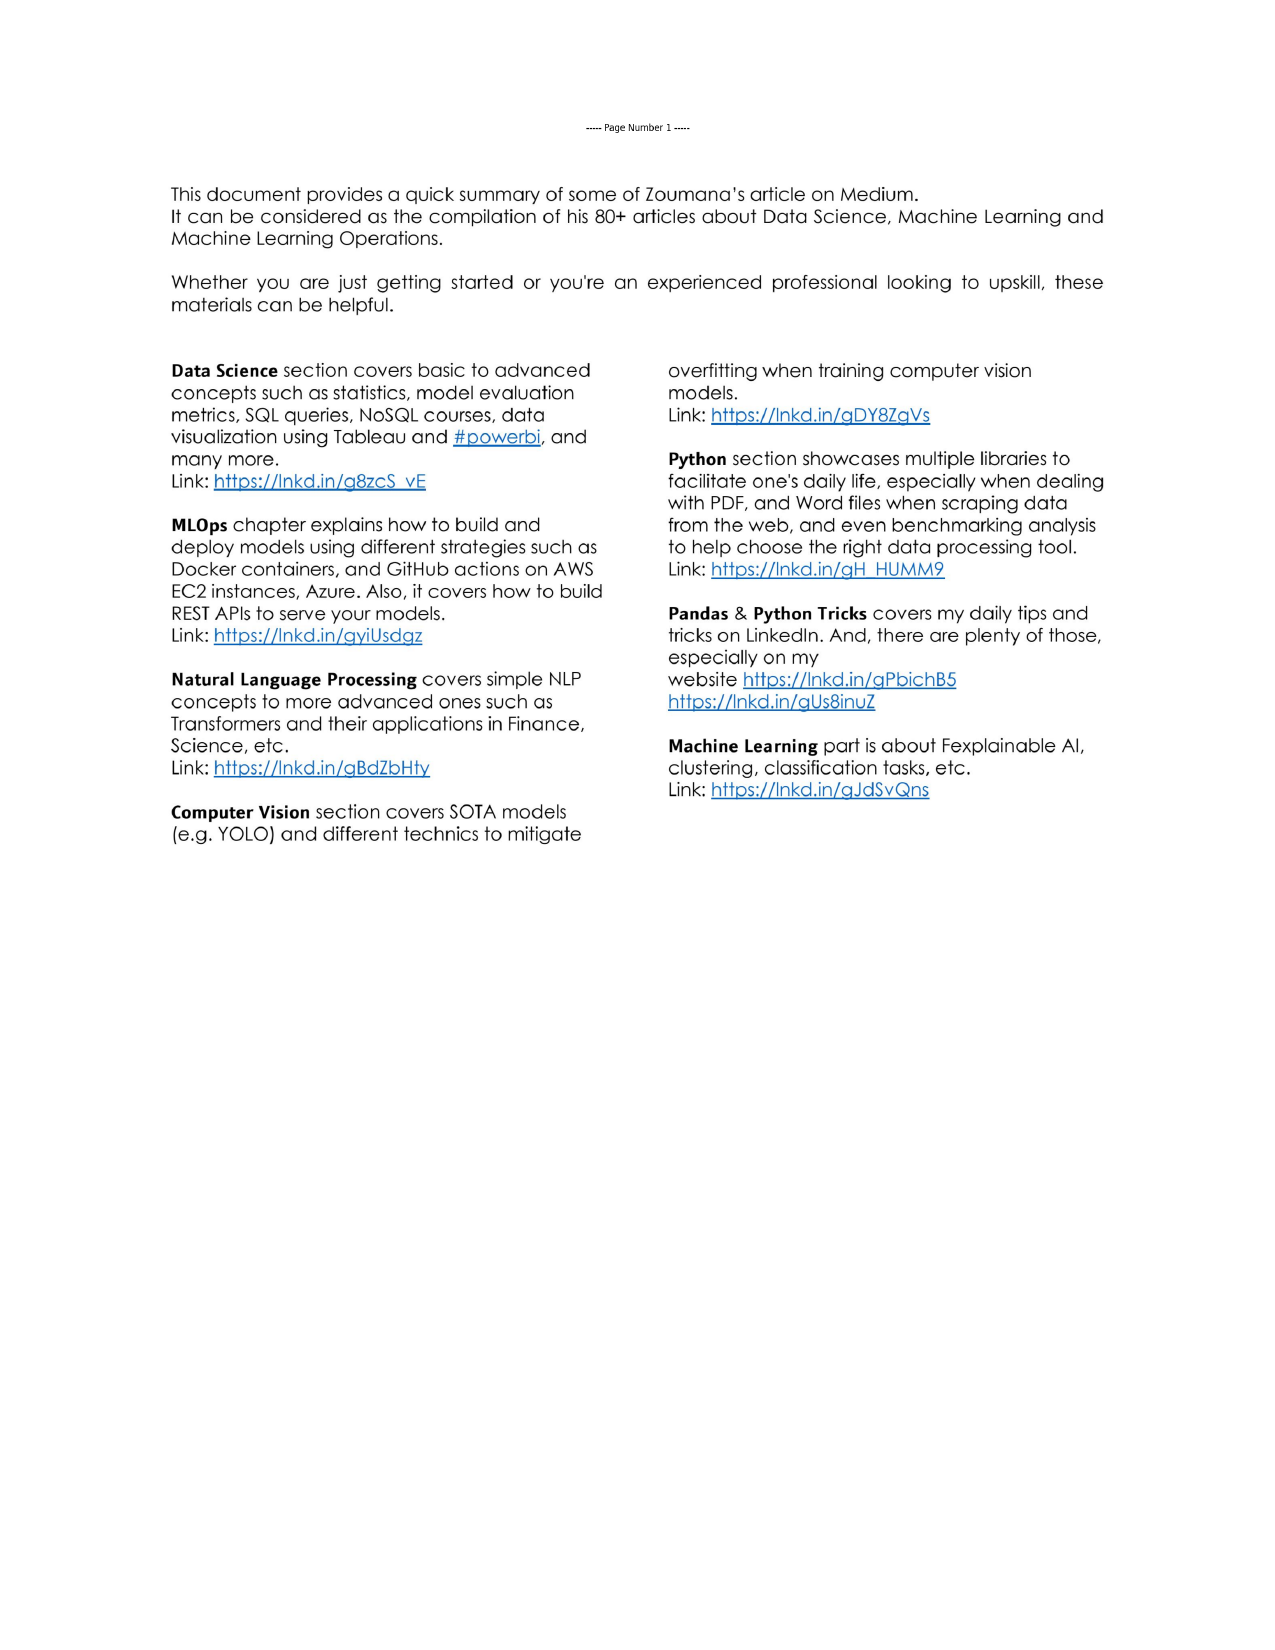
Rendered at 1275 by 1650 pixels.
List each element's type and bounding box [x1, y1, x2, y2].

picture [118, 118, 1157, 1472]
